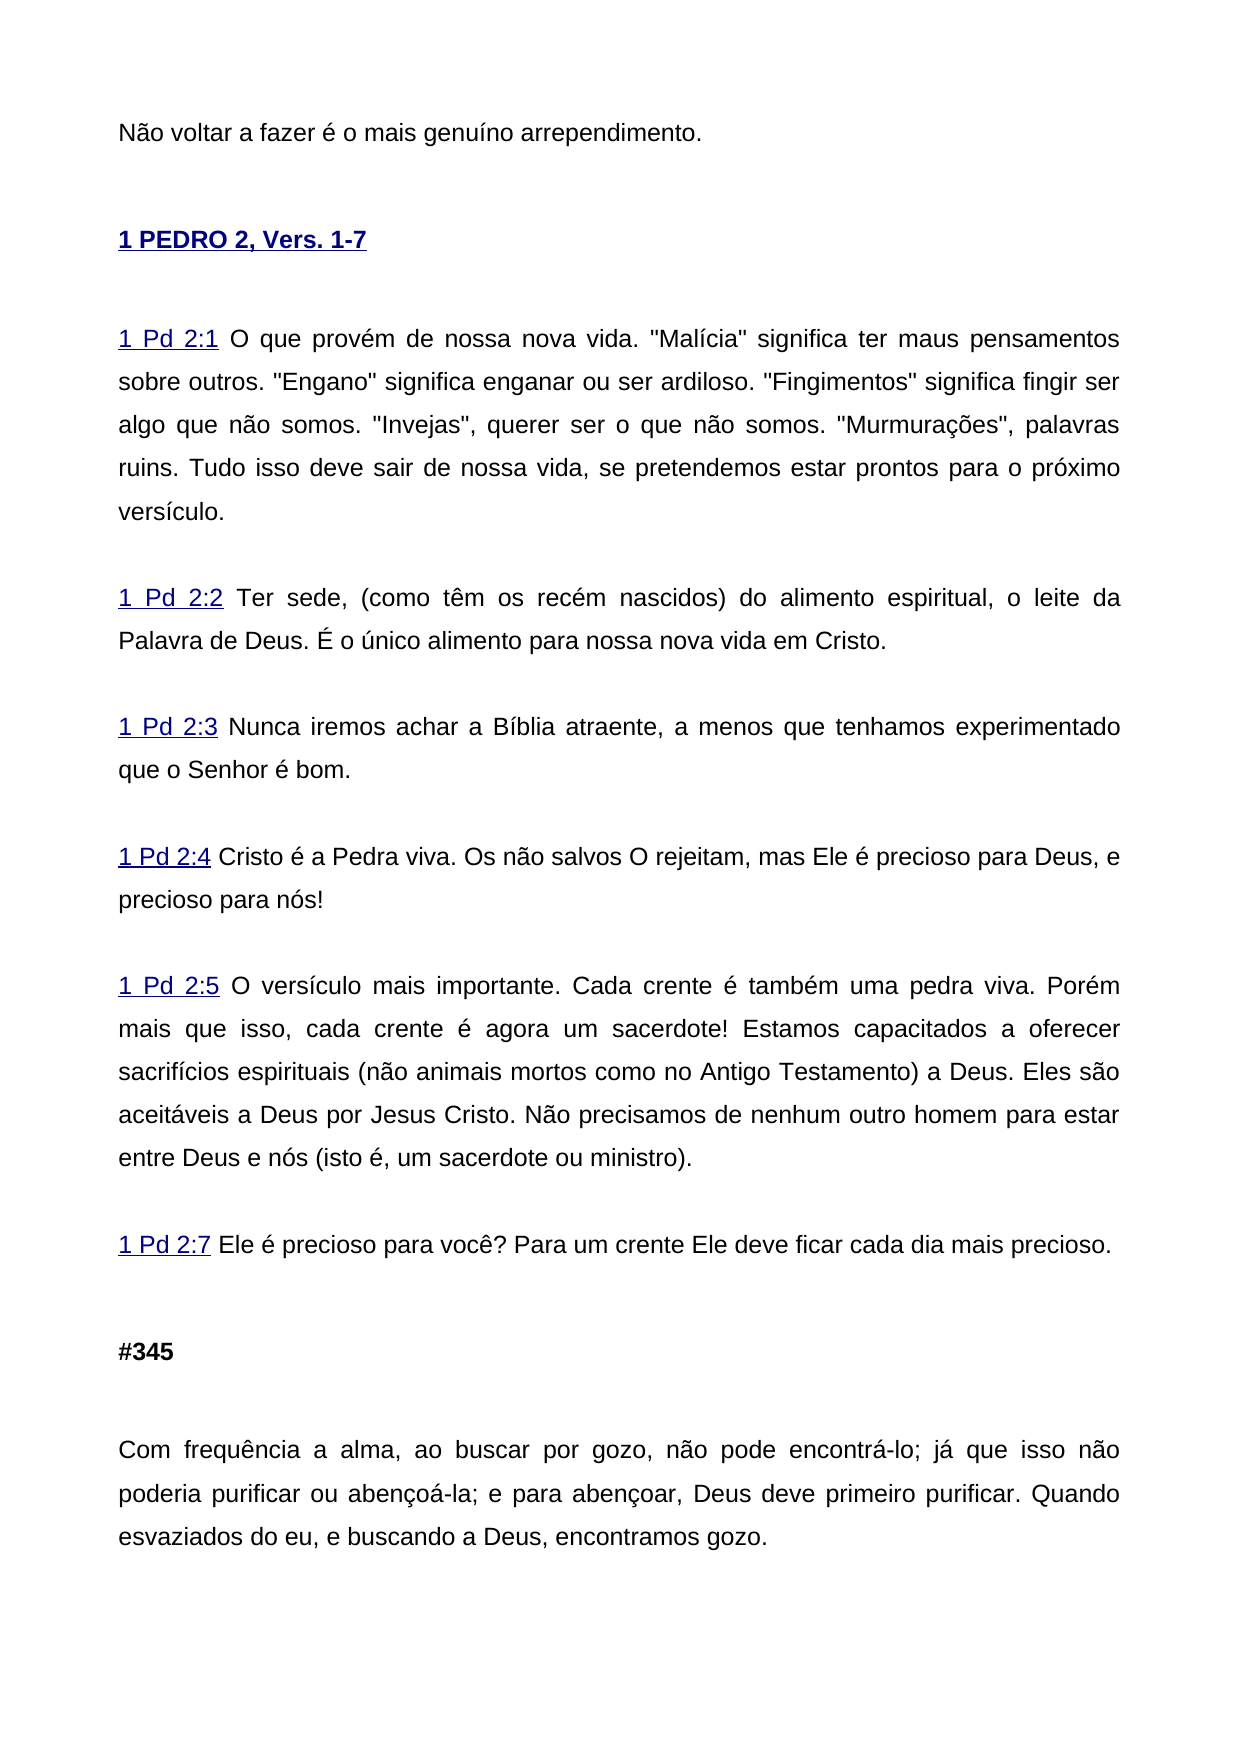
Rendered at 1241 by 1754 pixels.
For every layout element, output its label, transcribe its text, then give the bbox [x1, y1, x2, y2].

text Não voltar a fazer é o mais genuíno arrependimento. [118, 118, 1122, 147]
text 1 Pd 2:7 Ele é precioso para você? Para um crente Ele deve ficar cada dia mais precioso. [118, 1229, 1122, 1258]
text 1 Pd 2:1 O que provém de nossa nova vida. "Malícia" significa ter maus pensamentos sobre outros. "Engano" significa enganar ou ser ardiloso. "Fingimentos" significa fingir ser algo que não somos. "Invejas", querer ser o que não somos. "Murmurações", palavras ruins. Tudo isso deve sair de nossa vida, se pretendemos estar prontos para o próximo versículo. [118, 324, 1122, 525]
text 1 Pd 2:2 Ter sede, (como têm os recém nascidos) do alimento espiritual, o leite da Palavra de Deus. É o único alimento para nossa nova vida em Cristo. [118, 583, 1122, 654]
text 1 Pd 2:4 Cristo é a Pedra viva. Os não salvos O rejeitam, mas Ele é precioso para Deus, e precioso para nós! [118, 841, 1122, 913]
subtitle #345 [118, 1337, 1122, 1365]
text 1 Pd 2:3 Nunca iremos achar a Bíblia atraente, a menos que tenhamos experimentado que o Senhor é bom. [118, 712, 1122, 784]
text Com frequência a alma, ao buscar por gozo, não pode encontrá-lo; já que isso não poderia purificar ou abençoá-la; e para abençoar, Deus deve primeiro purificar. Quando esvaziados do eu, e buscando a Deus, encontramos gozo. [118, 1435, 1122, 1550]
subtitle 1 PEDRO 2, Vers. 1-7 [118, 225, 1122, 254]
text 1 Pd 2:5 O versículo mais importante. Cada crente é também uma pedra viva. Porém mais que isso, cada crente é agora um sacerdote! Estamos capacitados a oferecer sacrifícios espirituais (não animais mortos como no Antigo Testamento) a Deus. Eles são aceitáveis a Deus por Jesus Cristo. Não precisamos de nenhum outro homem para estar entre Deus e nós (isto é, um sacerdote ou ministro). [118, 971, 1122, 1172]
